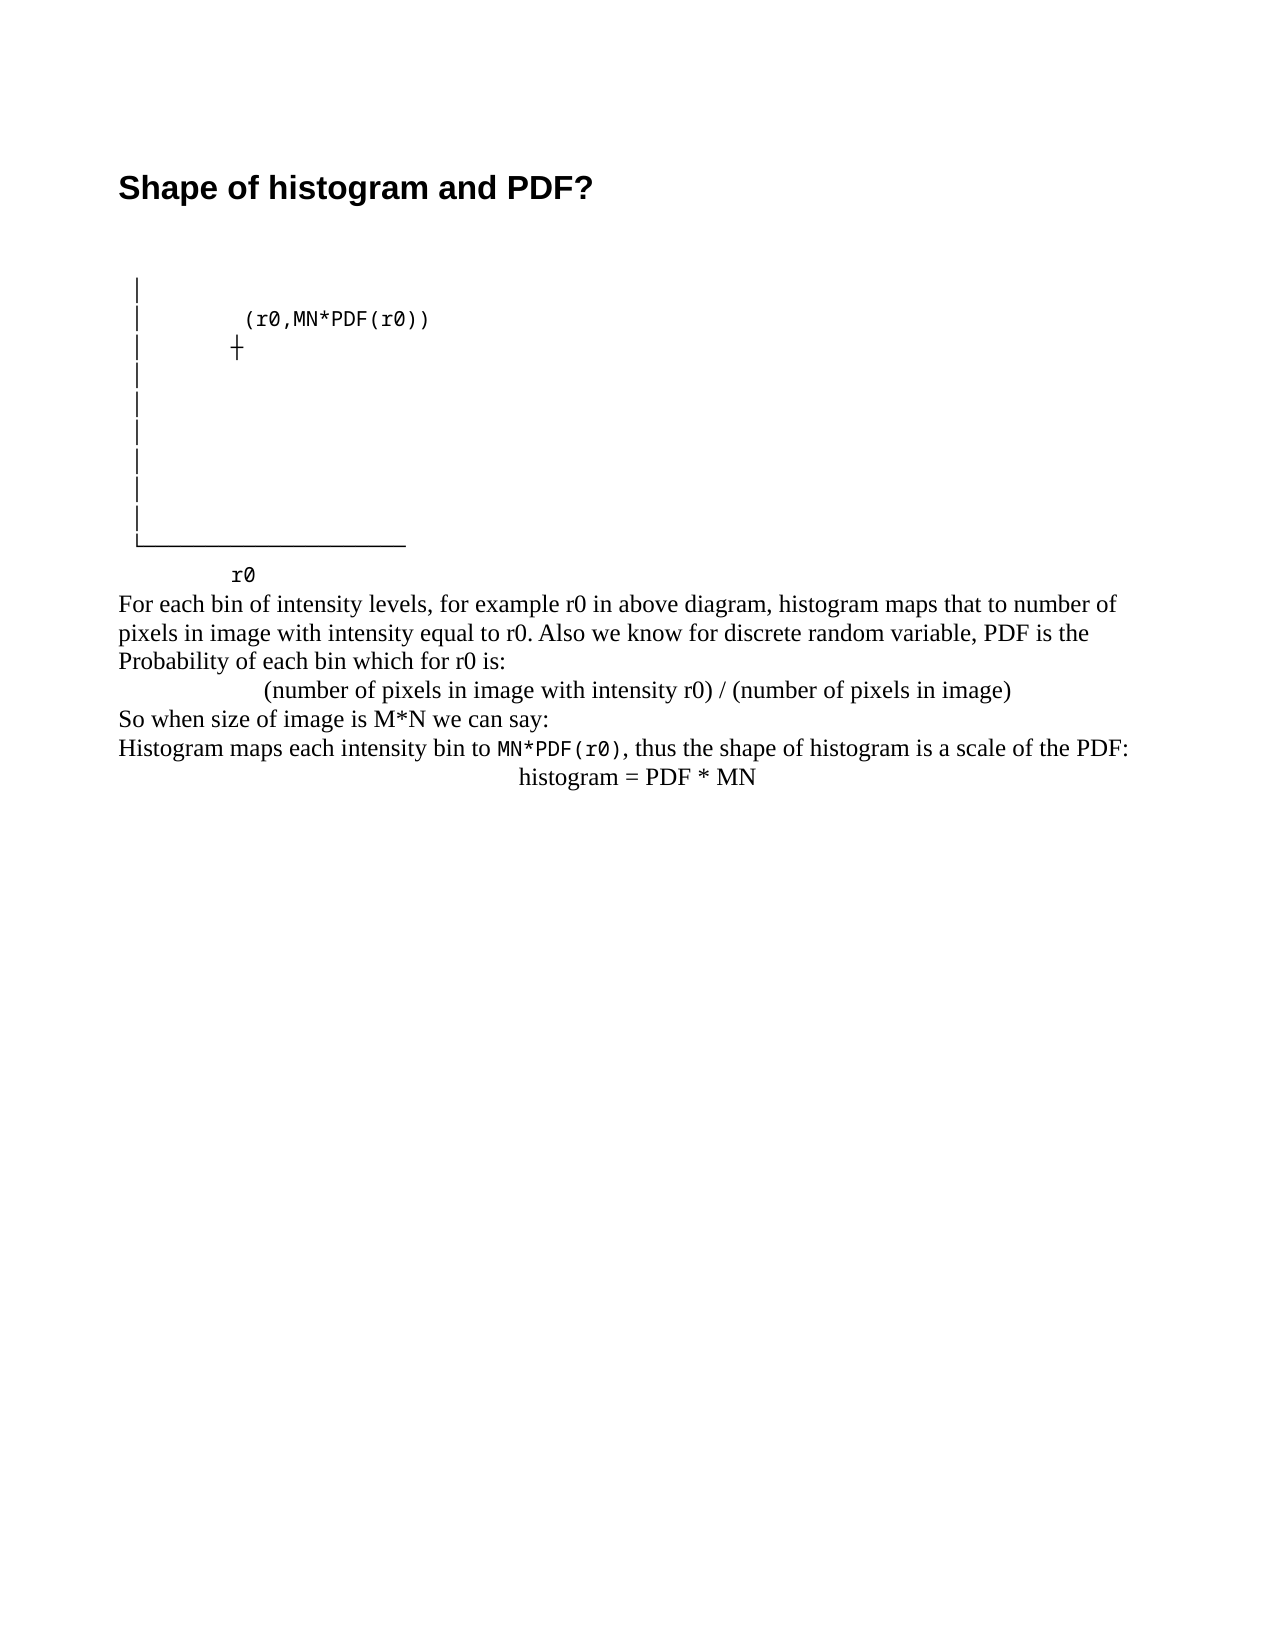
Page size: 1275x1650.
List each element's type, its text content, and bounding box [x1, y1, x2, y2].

text │ [118, 418, 1157, 447]
text │ (r0,MN*PDF(r0)) [118, 304, 1157, 333]
text histogram = PDF * MN [118, 762, 1157, 791]
text └───────────────────── [118, 532, 1157, 561]
text Histogram maps each intensity bin to MN*PDF(r0), thus the shape of histogram is a scale of the PDF: [118, 733, 1157, 762]
text │ ┼ [118, 333, 1157, 361]
subtitle Shape of histogram and PDF? [118, 168, 1157, 206]
text │ [118, 475, 1157, 504]
text │ [118, 504, 1157, 532]
text r0 [118, 561, 1157, 589]
text │ [118, 447, 1157, 475]
text So when size of image is M*N we can say: [118, 704, 1157, 733]
text (number of pixels in image with intensity r0) / (number of pixels in image) [118, 675, 1157, 704]
text │ [118, 390, 1157, 418]
text │ [118, 276, 1157, 304]
text │ [118, 361, 1157, 390]
text For each bin of intensity levels, for example r0 in above diagram, histogram maps that to number of pixels in image with intensity equal to r0. Also we know for discrete random variable, PDF is the Probability of each bin which for r0 is: [118, 589, 1157, 675]
